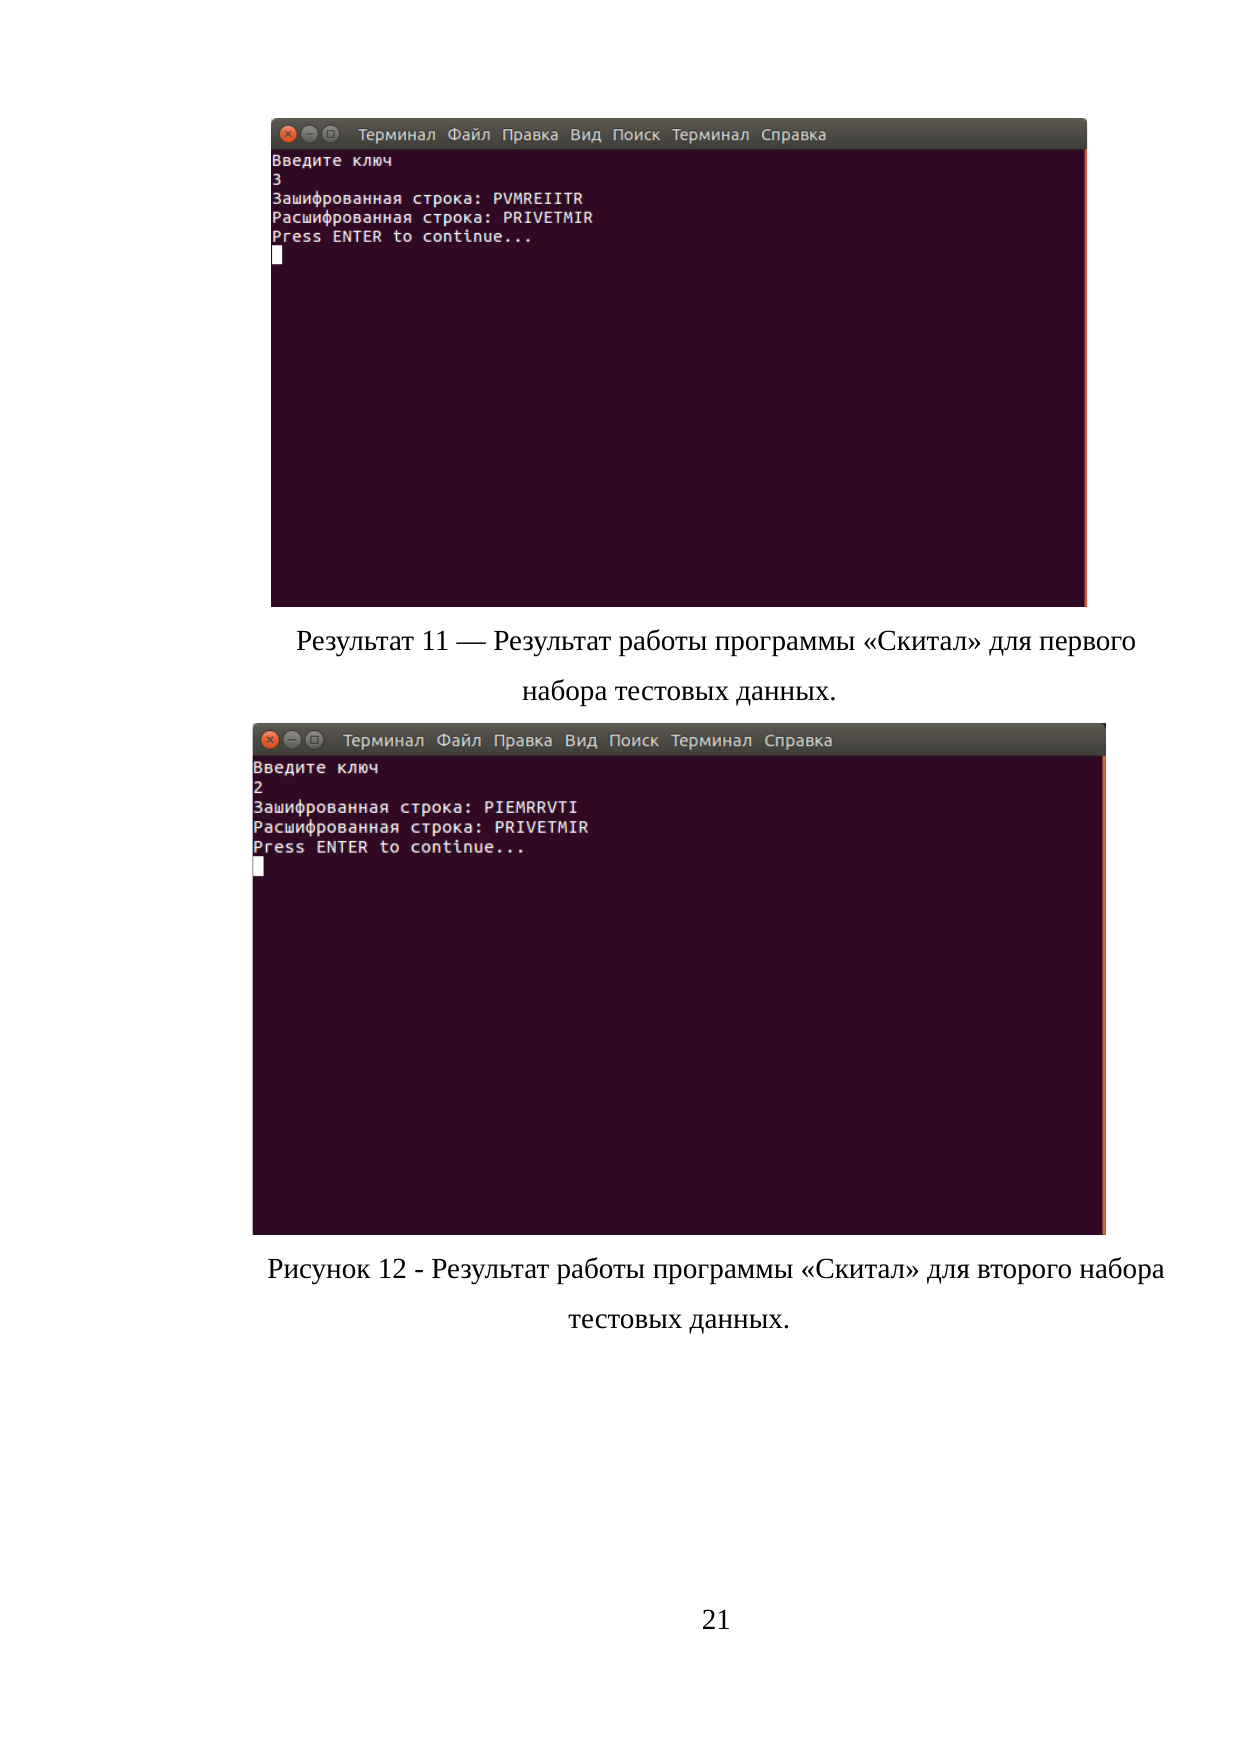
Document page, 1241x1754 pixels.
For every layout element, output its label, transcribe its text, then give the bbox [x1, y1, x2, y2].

text Результат 11 — Результат работы программы «Скитал» для первого набора тестовых данных. [177, 118, 1181, 707]
picture [271, 118, 1088, 607]
text Рисунок 12 - Результат работы программы «Скитал» для второго набора тестовых данных. [177, 724, 1181, 1335]
picture [252, 723, 1106, 1235]
